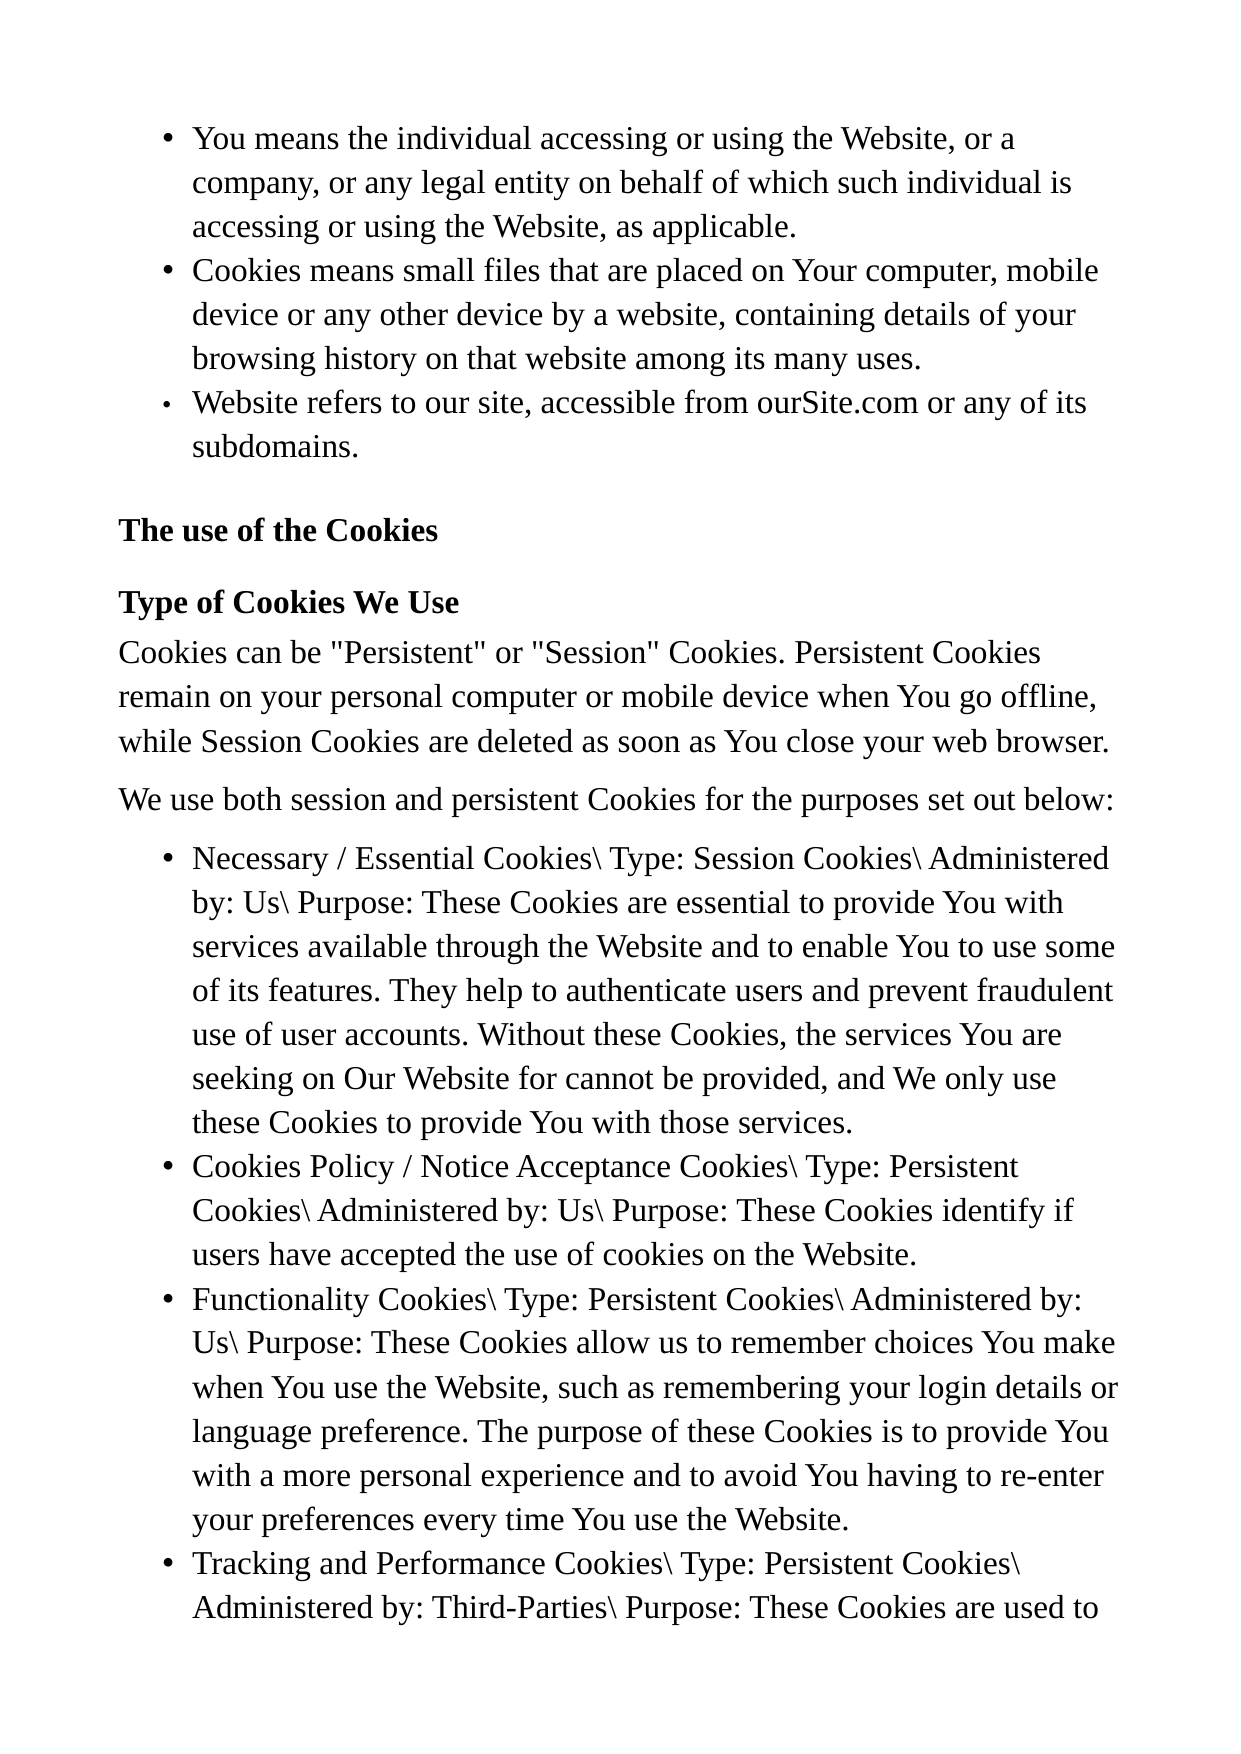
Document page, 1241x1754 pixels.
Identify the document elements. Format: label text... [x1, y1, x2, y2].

list Website refers to our site, accessible from ourSite.com or any of its subdomains. [162, 382, 1122, 465]
subtitle The use of the Cookies [118, 510, 1122, 548]
text Cookies can be "Persistent" or "Session" Cookies. Persistent Cookies remain on your personal computer or mobile device when You go offline, while Session Cookies are deleted as soon as You close your web browser. [118, 633, 1122, 759]
list Necessary / Essential Cookies\ Type: Session Cookies\ Administered by: Us\ Purpose: These Cookies are essential to provide You with services available through the Website and to enable You to use some of its features. They help to authenticate users and prevent fraudulent use of user accounts. Without these Cookies, the services You are seeking on Our Website for cannot be provided, and We only use these Cookies to provide You with those services. [162, 838, 1122, 1141]
list Functionality Cookies\ Type: Persistent Cookies\ Administered by: Us\ Purpose: These Cookies allow us to remember choices You make when You use the Website, such as remembering your login details or language preference. The purpose of these Cookies is to provide You with a more personal experience and to avoid You having to re-enter your preferences every time You use the Website. [162, 1279, 1122, 1537]
list Cookies Policy / Notice Acceptance Cookies\ Type: Persistent Cookies\ Administered by: Us\ Purpose: These Cookies identify if users have accepted the use of cookies on the Website. [162, 1147, 1122, 1273]
text We use both session and persistent Cookies for the purposes set out below: [118, 779, 1122, 818]
list Cookies means small files that are placed on Your computer, mobile device or any other device by a website, containing details of your browsing history on that website among its many uses. [162, 250, 1122, 377]
subtitle Type of Cookies We Use [118, 582, 1122, 620]
list Tracking and Performance Cookies\ Type: Persistent Cookies\ Administered by: Third-Parties\ Purpose: These Cookies are used to [162, 1543, 1122, 1626]
list You means the individual accessing or using the Website, or a company, or any legal entity on behalf of which such individual is accessing or using the Website, as applicable. [162, 118, 1122, 244]
